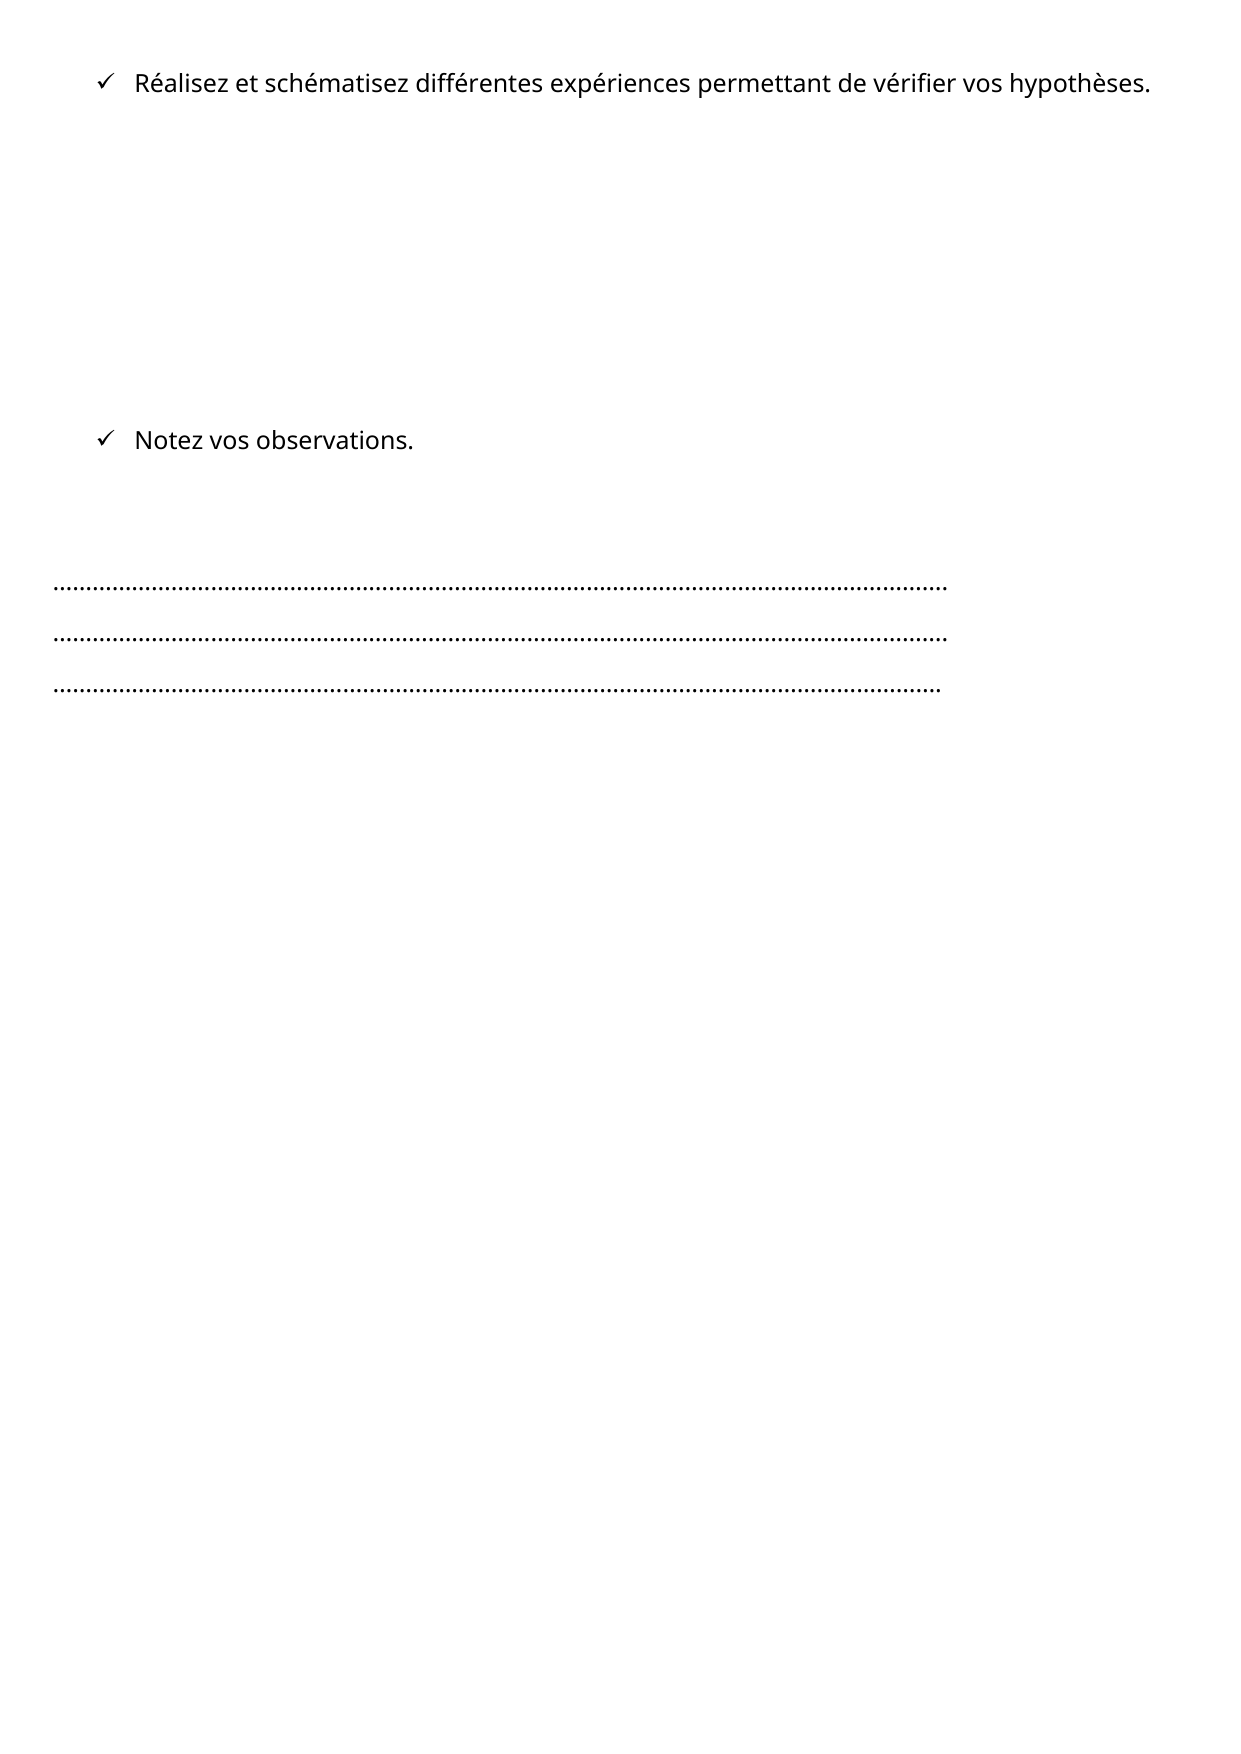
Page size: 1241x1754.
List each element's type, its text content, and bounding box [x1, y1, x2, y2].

list Réalisez et schématisez différentes expériences permettant de vérifier vos hypothèses. [95, 65, 1181, 99]
list ………………………………………………………………………………………………………………………. [52, 563, 1181, 597]
list ……………………..………………………………………………………………………………………………. [52, 665, 1181, 699]
list ………………………………………………………………………………………………………………………. [52, 614, 1181, 648]
list Notez vos observations. [95, 423, 1181, 457]
